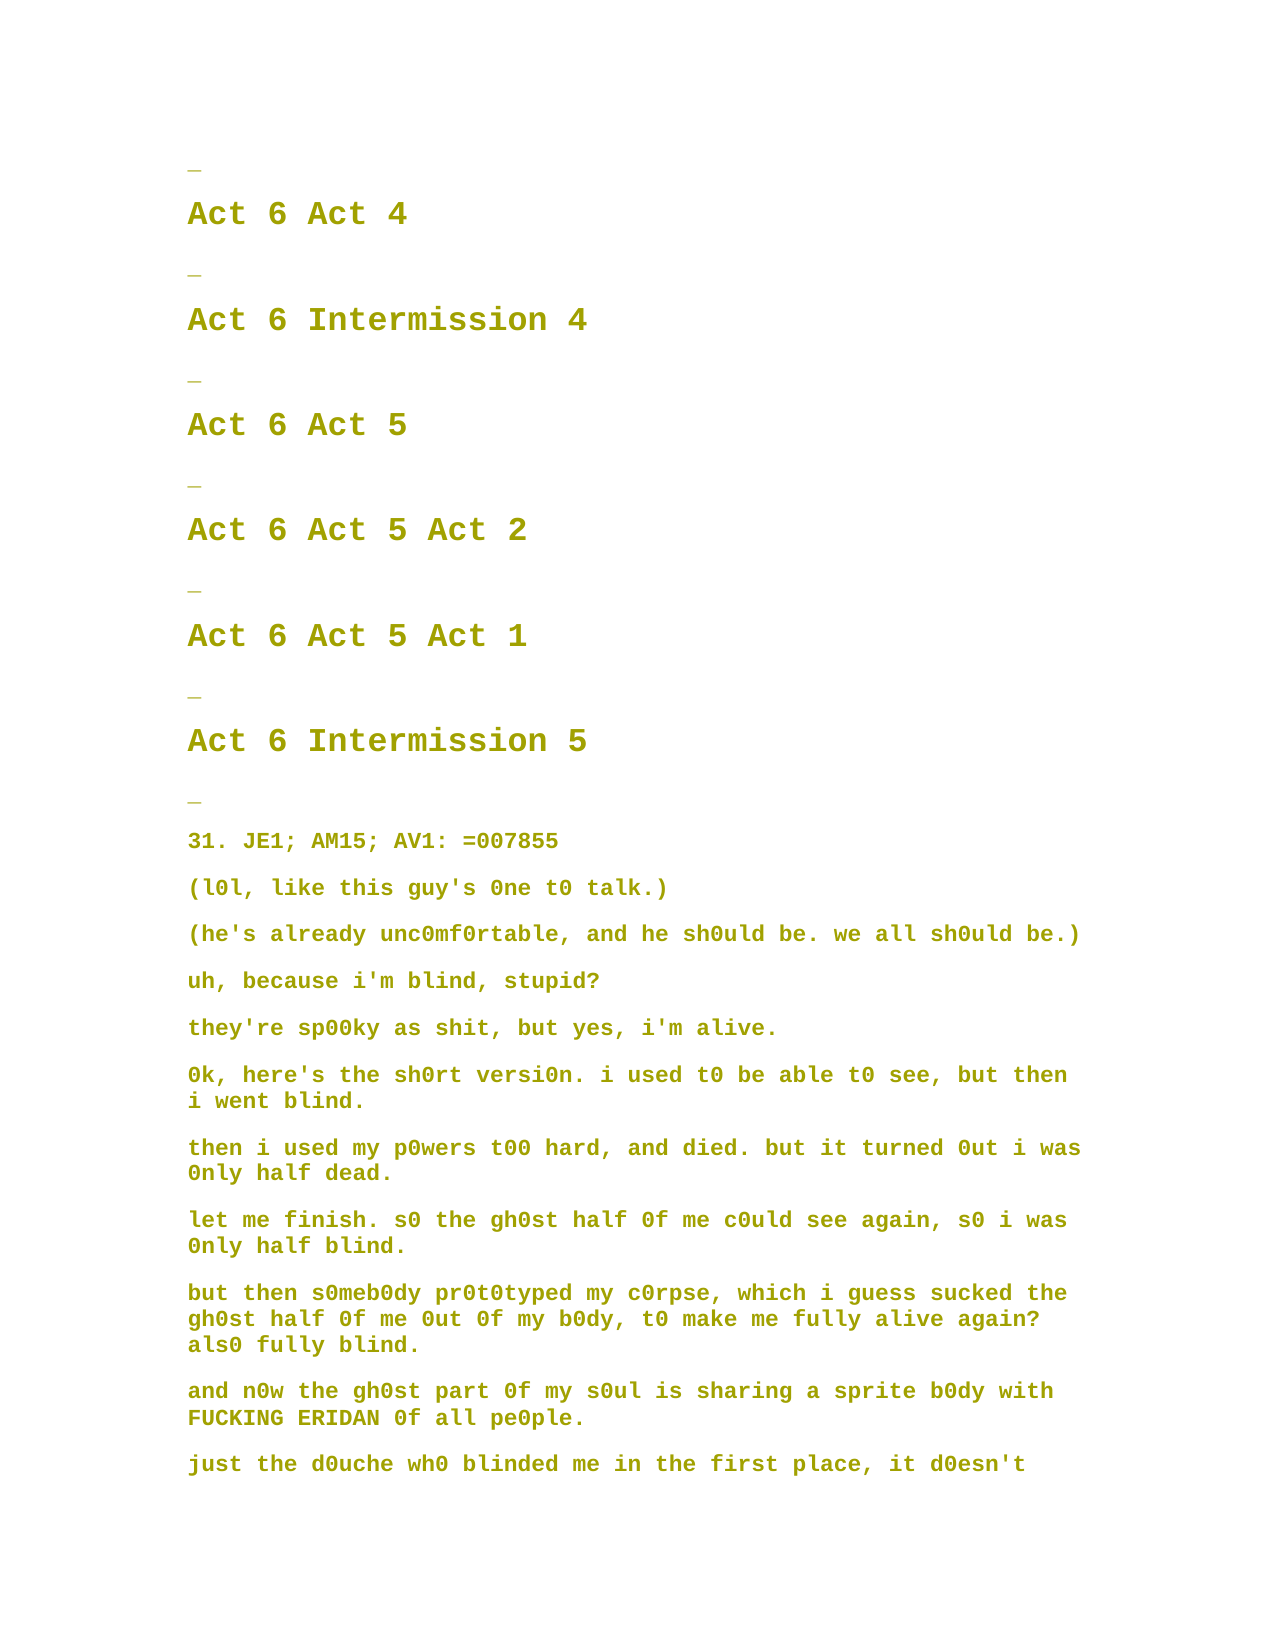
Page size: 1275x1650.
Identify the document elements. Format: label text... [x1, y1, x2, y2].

text (he's already unc0mf0rtable, and he sh0uld be. we all sh0uld be.) [187, 923, 1087, 949]
text and n0w the gh0st part 0f my s0ul is sharing a sprite b0dy with FUCKING ERIDAN 0f all pe0ple. [187, 1380, 1087, 1432]
text _ [187, 150, 1087, 176]
text 0k, here's the sh0rt versi0n. i used t0 be able t0 see, but then i went blind. [187, 1063, 1087, 1115]
text uh, because i'm blind, stupid? [187, 969, 1087, 996]
text _ [187, 677, 1087, 703]
text but then s0meb0dy pr0t0typed my c0rpse, which i guess sucked the gh0st half 0f me 0ut 0f my b0dy, t0 make me fully alive again? als0 fully blind. [187, 1281, 1087, 1359]
text just the d0uche wh0 blinded me in the first place, it d0esn't [187, 1453, 1087, 1478]
text Act 6 Intermission 5 [187, 724, 1087, 762]
text then i used my p0wers t00 hard, and died. but it turned 0ut i was 0nly half dead. [187, 1136, 1087, 1188]
text _ [187, 572, 1087, 598]
text Act 6 Act 5 [187, 408, 1087, 445]
text _ [187, 466, 1087, 492]
text _ [187, 255, 1087, 281]
text they're sp00ky as shit, but yes, i'm alive. [187, 1016, 1087, 1042]
text Act 6 Act 4 [187, 197, 1087, 234]
text Act 6 Act 5 Act 2 [187, 513, 1087, 551]
text Act 6 Act 5 Act 1 [187, 618, 1087, 656]
text _ [187, 361, 1087, 387]
text 31. JE1; AM15; AV1: =007855 [187, 829, 1087, 855]
text let me finish. s0 the gh0st half 0f me c0uld see again, s0 i was 0nly half blind. [187, 1208, 1087, 1260]
text Act 6 Intermission 4 [187, 302, 1087, 340]
text (l0l, like this guy's 0ne t0 talk.) [187, 876, 1087, 902]
text _ [187, 782, 1087, 808]
